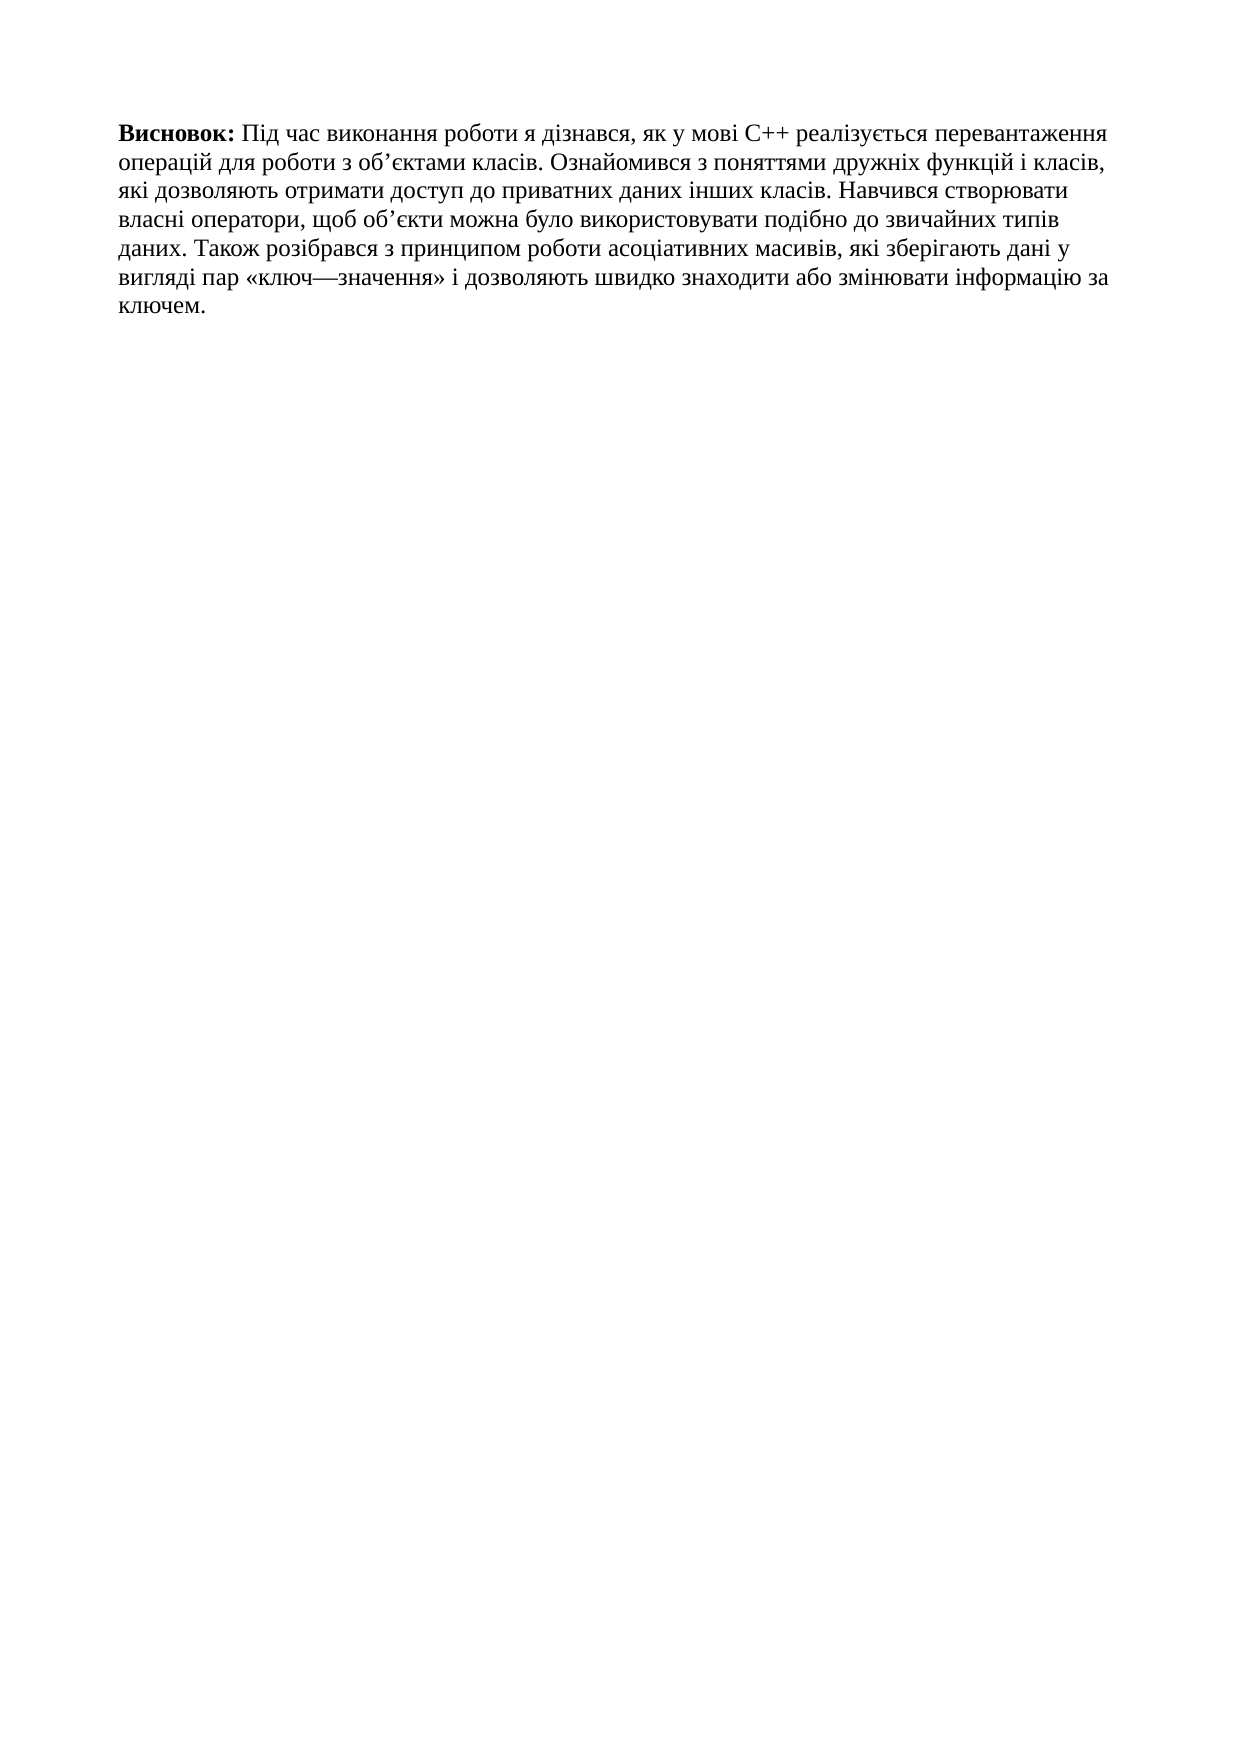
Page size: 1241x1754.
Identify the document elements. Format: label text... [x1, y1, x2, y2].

text Висновок: Під час виконання роботи я дізнався, як у мові C++ реалізується перевантаження операцій для роботи з об’єктами класів. Ознайомився з поняттями дружніх функцій і класів, які дозволяють отримати доступ до приватних даних інших класів. Навчився створювати власні оператори, щоб об’єкти можна було використовувати подібно до звичайних типів даних. Також розібрався з принципом роботи асоціативних масивів, які зберігають дані у вигляді пар «ключ—значення» і дозволяють швидко знаходити або змінювати інформацію за ключем. [118, 118, 1122, 319]
